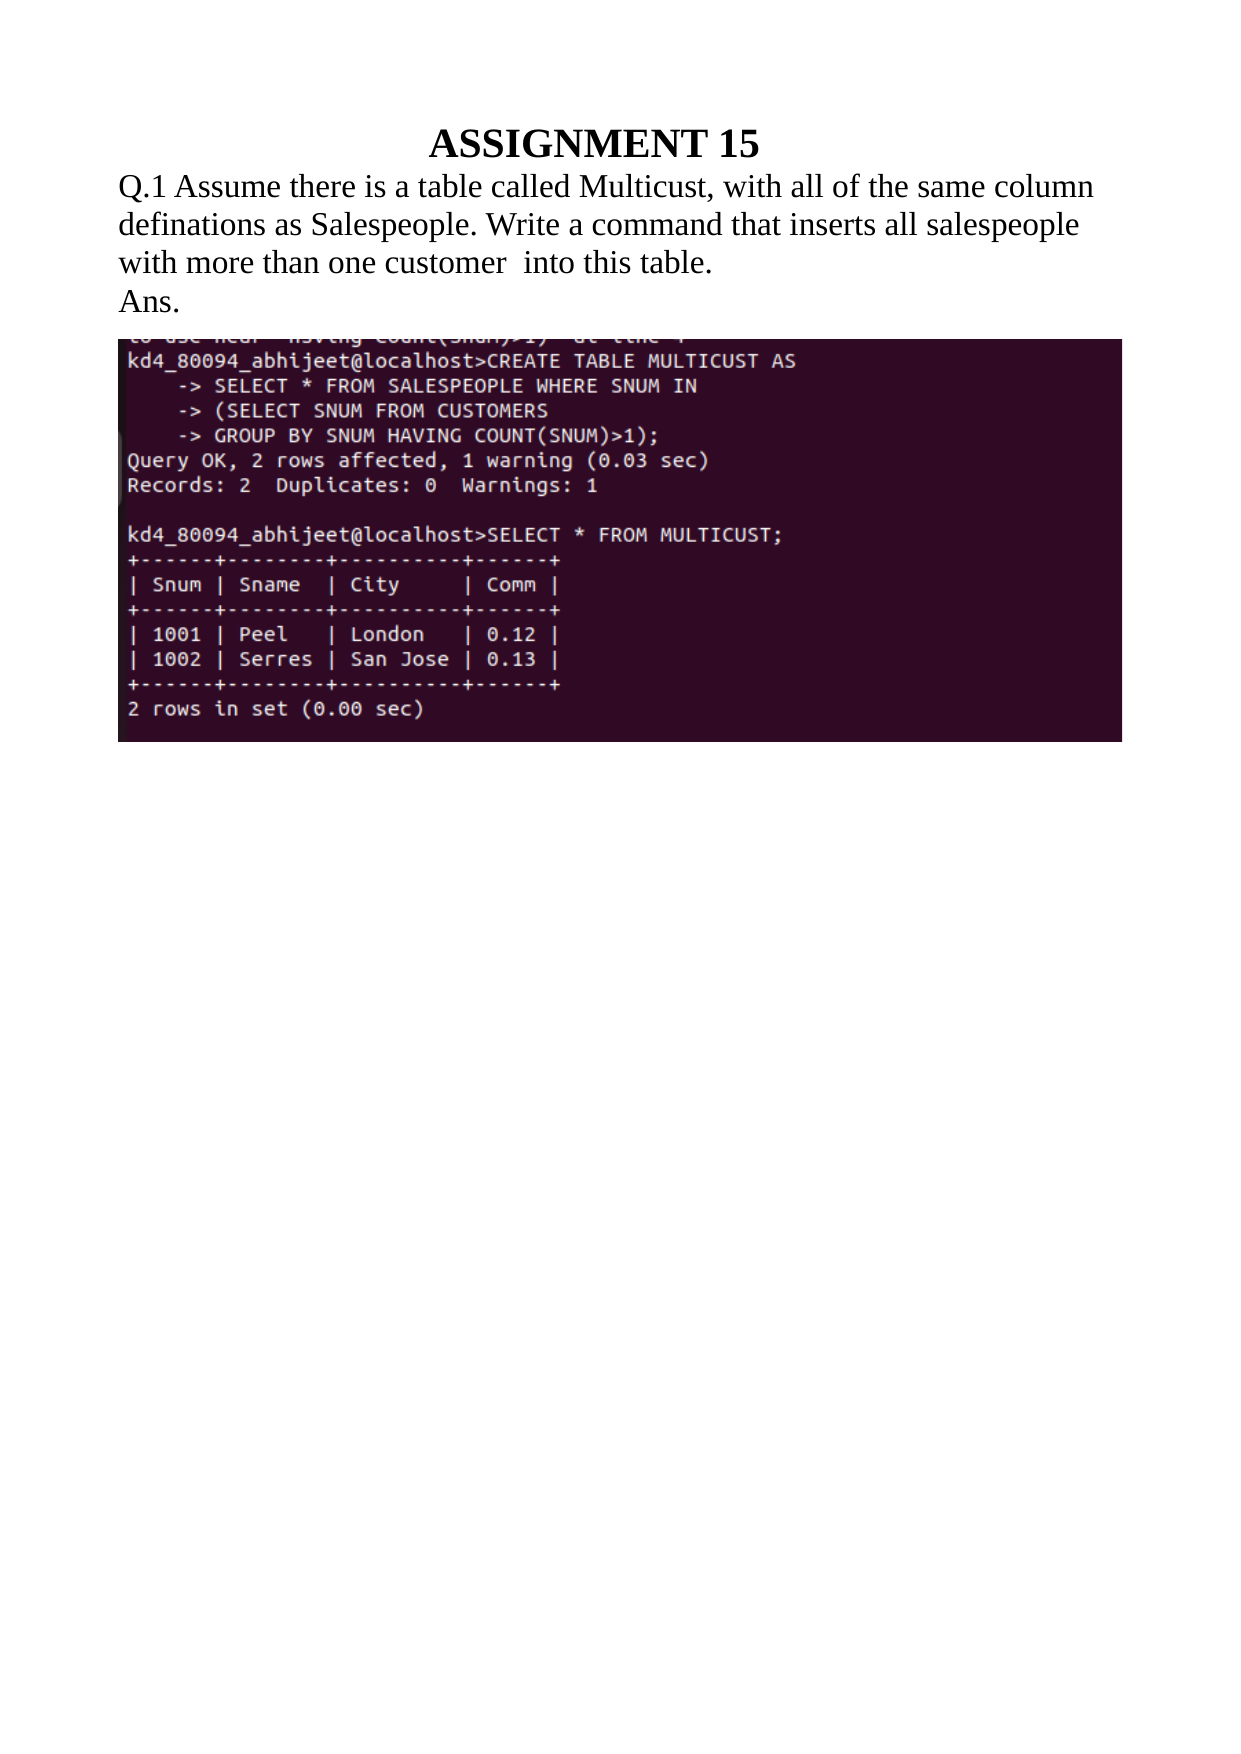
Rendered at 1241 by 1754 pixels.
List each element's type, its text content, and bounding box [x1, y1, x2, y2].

text ASSIGNMENT 15 [118, 118, 1122, 166]
text Ans. [118, 281, 1122, 319]
picture [118, 339, 1123, 742]
text Q.1 Assume there is a table called Multicust, with all of the same column definations as Salespeople. Write a command that inserts all salespeople with more than one customer into this table. [118, 166, 1122, 281]
